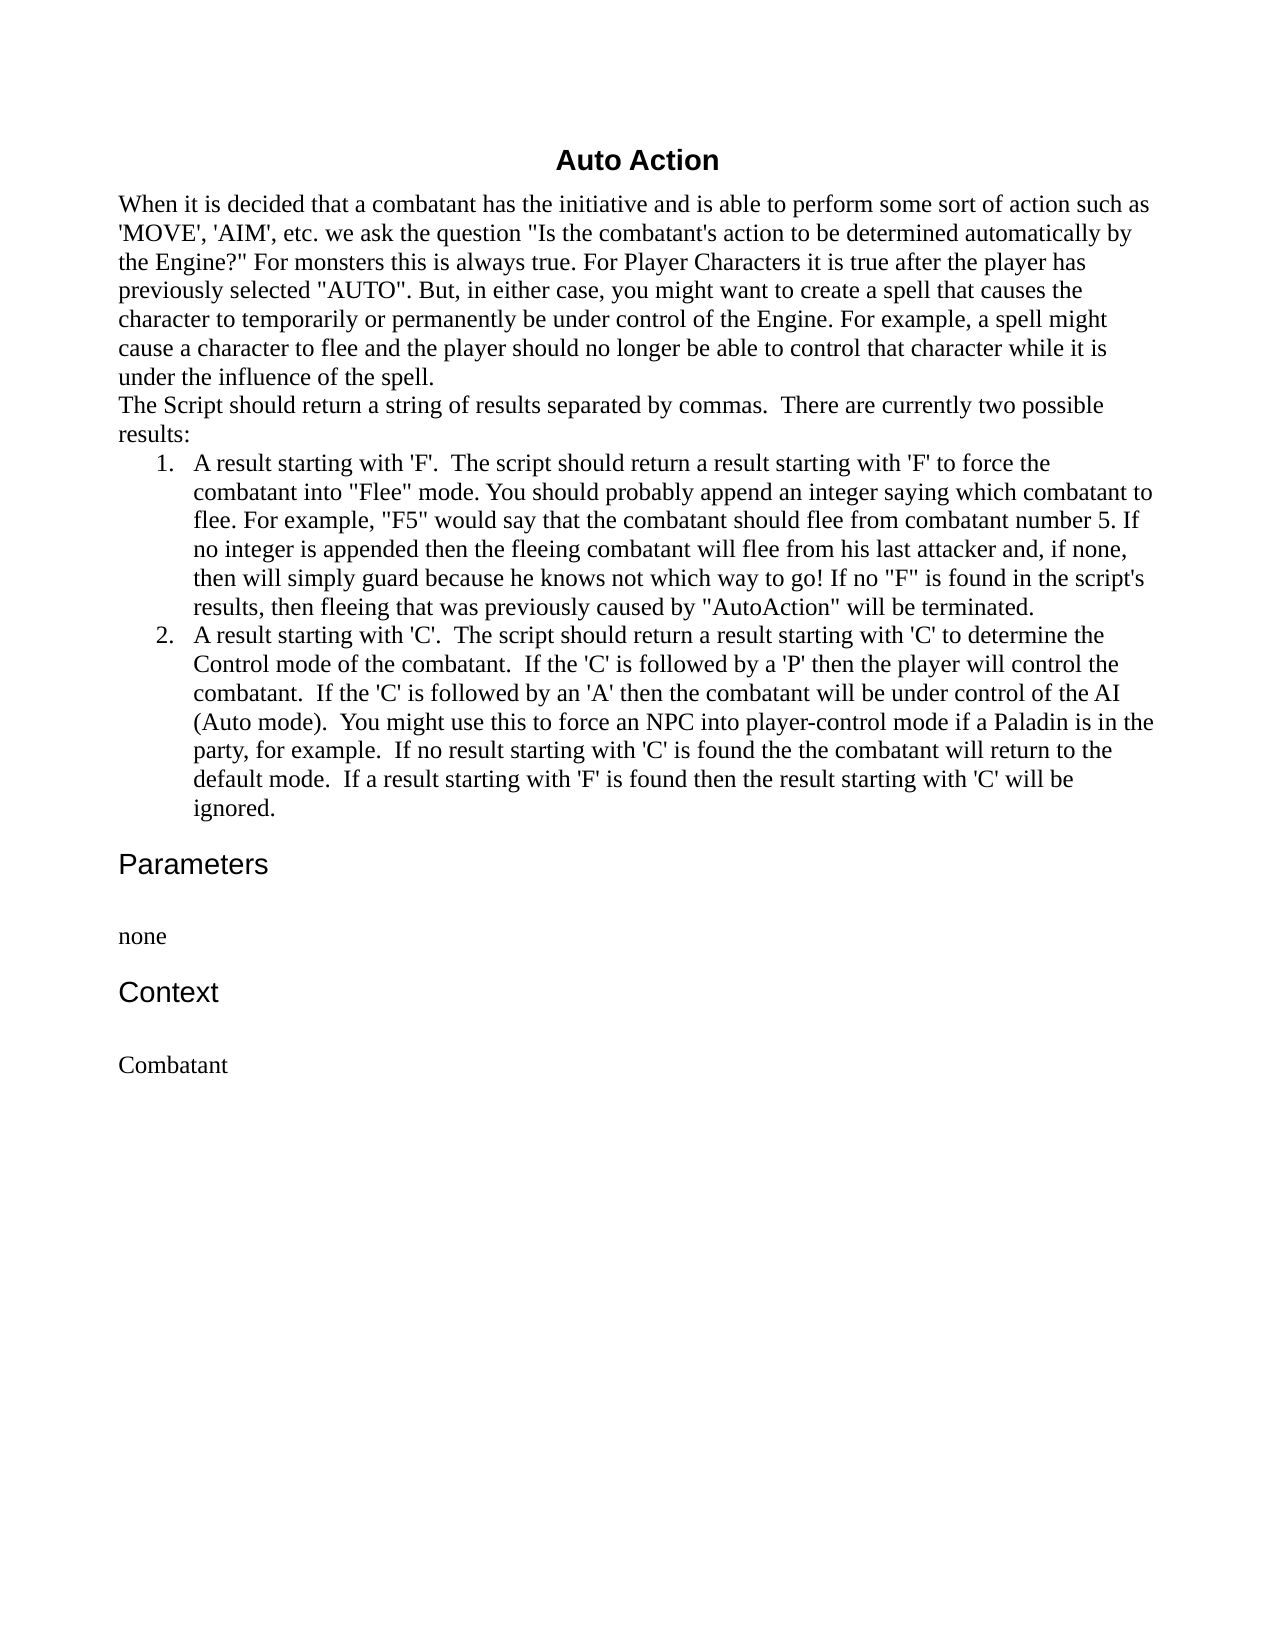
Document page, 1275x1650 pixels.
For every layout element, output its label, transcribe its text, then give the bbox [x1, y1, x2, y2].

subtitle Parameters [118, 847, 1157, 880]
subtitle Context [118, 975, 1157, 1009]
text none [118, 921, 1157, 950]
subtitle Auto Action [118, 143, 1157, 177]
text Combatant [118, 1050, 1157, 1079]
text When it is decided that a combatant has the initiative and is able to perform some sort of action such as 'MOVE', 'AIM', etc. we ask the question "Is the combatant's action to be determined automatically by the Engine?" For monsters this is always true. For Player Characters it is true after the player has previously selected "AUTO". But, in either case, you might want to create a spell that causes the character to temporarily or permanently be under control of the Engine. For example, a spell might cause a character to flee and the player should no longer be able to control that character while it is under the influence of the spell. [118, 189, 1157, 390]
list A result starting with 'F'. The script should return a result starting with 'F' to force the combatant into "Flee" mode. You should probably append an integer saying which combatant to flee. For example, "F5" would say that the combatant should flee from combatant number 5. If no integer is appended then the fleeing combatant will flee from his last attacker and, if none, then will simply guard because he knows not which way to go! If no "F" is found in the script's results, then fleeing that was previously caused by "AutoAction" will be terminated. [156, 448, 1157, 620]
list A result starting with 'C'. The script should return a result starting with 'C' to determine the Control mode of the combatant. If the 'C' is followed by a 'P' then the player will control the combatant. If the 'C' is followed by an 'A' then the combatant will be under control of the AI (Auto mode). You might use this to force an NPC into player-control mode if a Paladin is in the party, for example. If no result starting with 'C' is found the the combatant will return to the default mode. If a result starting with 'F' is found then the result starting with 'C' will be ignored. [156, 620, 1157, 822]
text The Script should return a string of results separated by commas. There are currently two possible results: [118, 390, 1157, 448]
